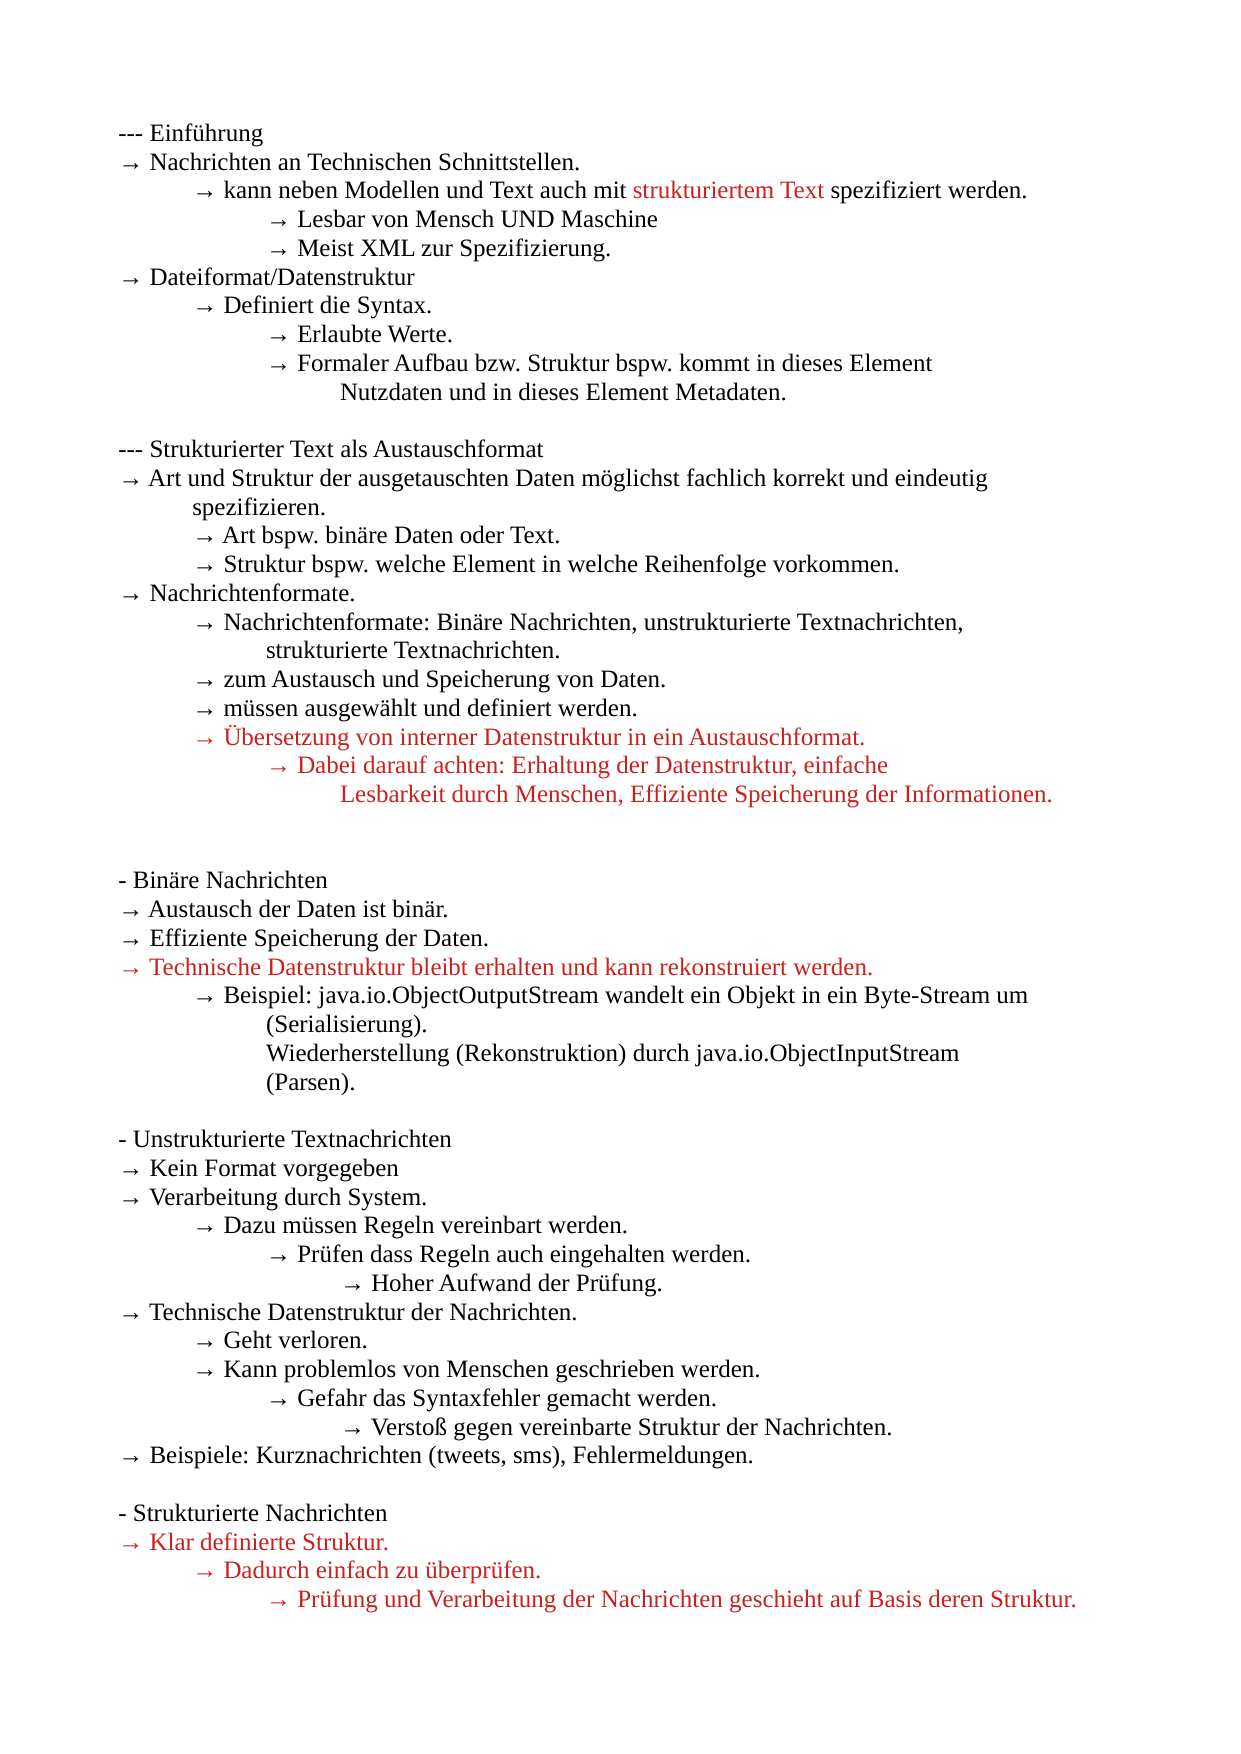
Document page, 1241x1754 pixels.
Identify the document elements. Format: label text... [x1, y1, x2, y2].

text - Binäre Nachrichten [118, 866, 1122, 894]
text → Technische Datenstruktur der Nachrichten. [118, 1297, 1122, 1326]
text → Art bspw. binäre Daten oder Text. [118, 521, 1122, 549]
text → Hoher Aufwand der Prüfung. [118, 1268, 1122, 1297]
text Nutzdaten und in dieses Element Metadaten. [118, 377, 1122, 406]
text → Verarbeitung durch System. [118, 1182, 1122, 1211]
text → Übersetzung von interner Datenstruktur in ein Austauschformat. [118, 722, 1122, 751]
text (Parsen). [118, 1067, 1122, 1096]
text - Unstrukturierte Textnachrichten [118, 1124, 1122, 1153]
text → Geht verloren. [118, 1326, 1122, 1354]
text → Beispiele: Kurznachrichten (tweets, sms), Fehlermeldungen. [118, 1441, 1122, 1469]
text → Dateiformat/Datenstruktur [118, 262, 1122, 291]
text strukturierte Textnachrichten. [118, 636, 1122, 664]
text --- Einführung [118, 118, 1122, 147]
text → Kein Format vorgegeben [118, 1153, 1122, 1182]
text Wiederherstellung (Rekonstruktion) durch java.io.ObjectInputStream [118, 1038, 1122, 1067]
text (Serialisierung). [118, 1009, 1122, 1038]
text → Gefahr das Syntaxfehler gemacht werden. [118, 1383, 1122, 1412]
text → Lesbar von Mensch UND Maschine [118, 204, 1122, 233]
text → zum Austausch und Speicherung von Daten. [118, 664, 1122, 693]
text → Dadurch einfach zu überprüfen. [118, 1556, 1122, 1584]
text Lesbarkeit durch Menschen, Effiziente Speicherung der Informationen. [118, 779, 1122, 808]
text → Effiziente Speicherung der Daten. [118, 923, 1122, 952]
text --- Strukturierter Text als Austauschformat [118, 434, 1122, 463]
text → Technische Datenstruktur bleibt erhalten und kann rekonstruiert werden. [118, 952, 1122, 981]
text → Art und Struktur der ausgetauschten Daten möglichst fachlich korrekt und eindeutig spezifizieren. [118, 463, 1122, 521]
text → Nachrichtenformate: Binäre Nachrichten, unstrukturierte Textnachrichten, [118, 607, 1122, 636]
text → Beispiel: java.io.ObjectOutputStream wandelt ein Objekt in ein Byte-Stream um [118, 981, 1122, 1009]
text → Formaler Aufbau bzw. Struktur bspw. kommt in dieses Element [118, 348, 1122, 377]
text → Klar definierte Struktur. [118, 1527, 1122, 1556]
text → Definiert die Syntax. [118, 291, 1122, 319]
text → Prüfung und Verarbeitung der Nachrichten geschieht auf Basis deren Struktur. [118, 1584, 1122, 1613]
text → Erlaubte Werte. [118, 319, 1122, 348]
text → Meist XML zur Spezifizierung. [118, 233, 1122, 262]
text → Verstoß gegen vereinbarte Struktur der Nachrichten. [118, 1412, 1122, 1441]
text → Dabei darauf achten: Erhaltung der Datenstruktur, einfache [118, 751, 1122, 779]
text - Strukturierte Nachrichten [118, 1498, 1122, 1527]
text → Struktur bspw. welche Element in welche Reihenfolge vorkommen. [118, 549, 1122, 578]
text → Prüfen dass Regeln auch eingehalten werden. [118, 1239, 1122, 1268]
text → Dazu müssen Regeln vereinbart werden. [118, 1211, 1122, 1239]
text → Austausch der Daten ist binär. [118, 894, 1122, 923]
text → Nachrichtenformate. [118, 578, 1122, 607]
text → Kann problemlos von Menschen geschrieben werden. [118, 1354, 1122, 1383]
text → müssen ausgewählt und definiert werden. [118, 693, 1122, 722]
text → kann neben Modellen und Text auch mit strukturiertem Text spezifiziert werden. [118, 176, 1122, 204]
text → Nachrichten an Technischen Schnittstellen. [118, 147, 1122, 176]
